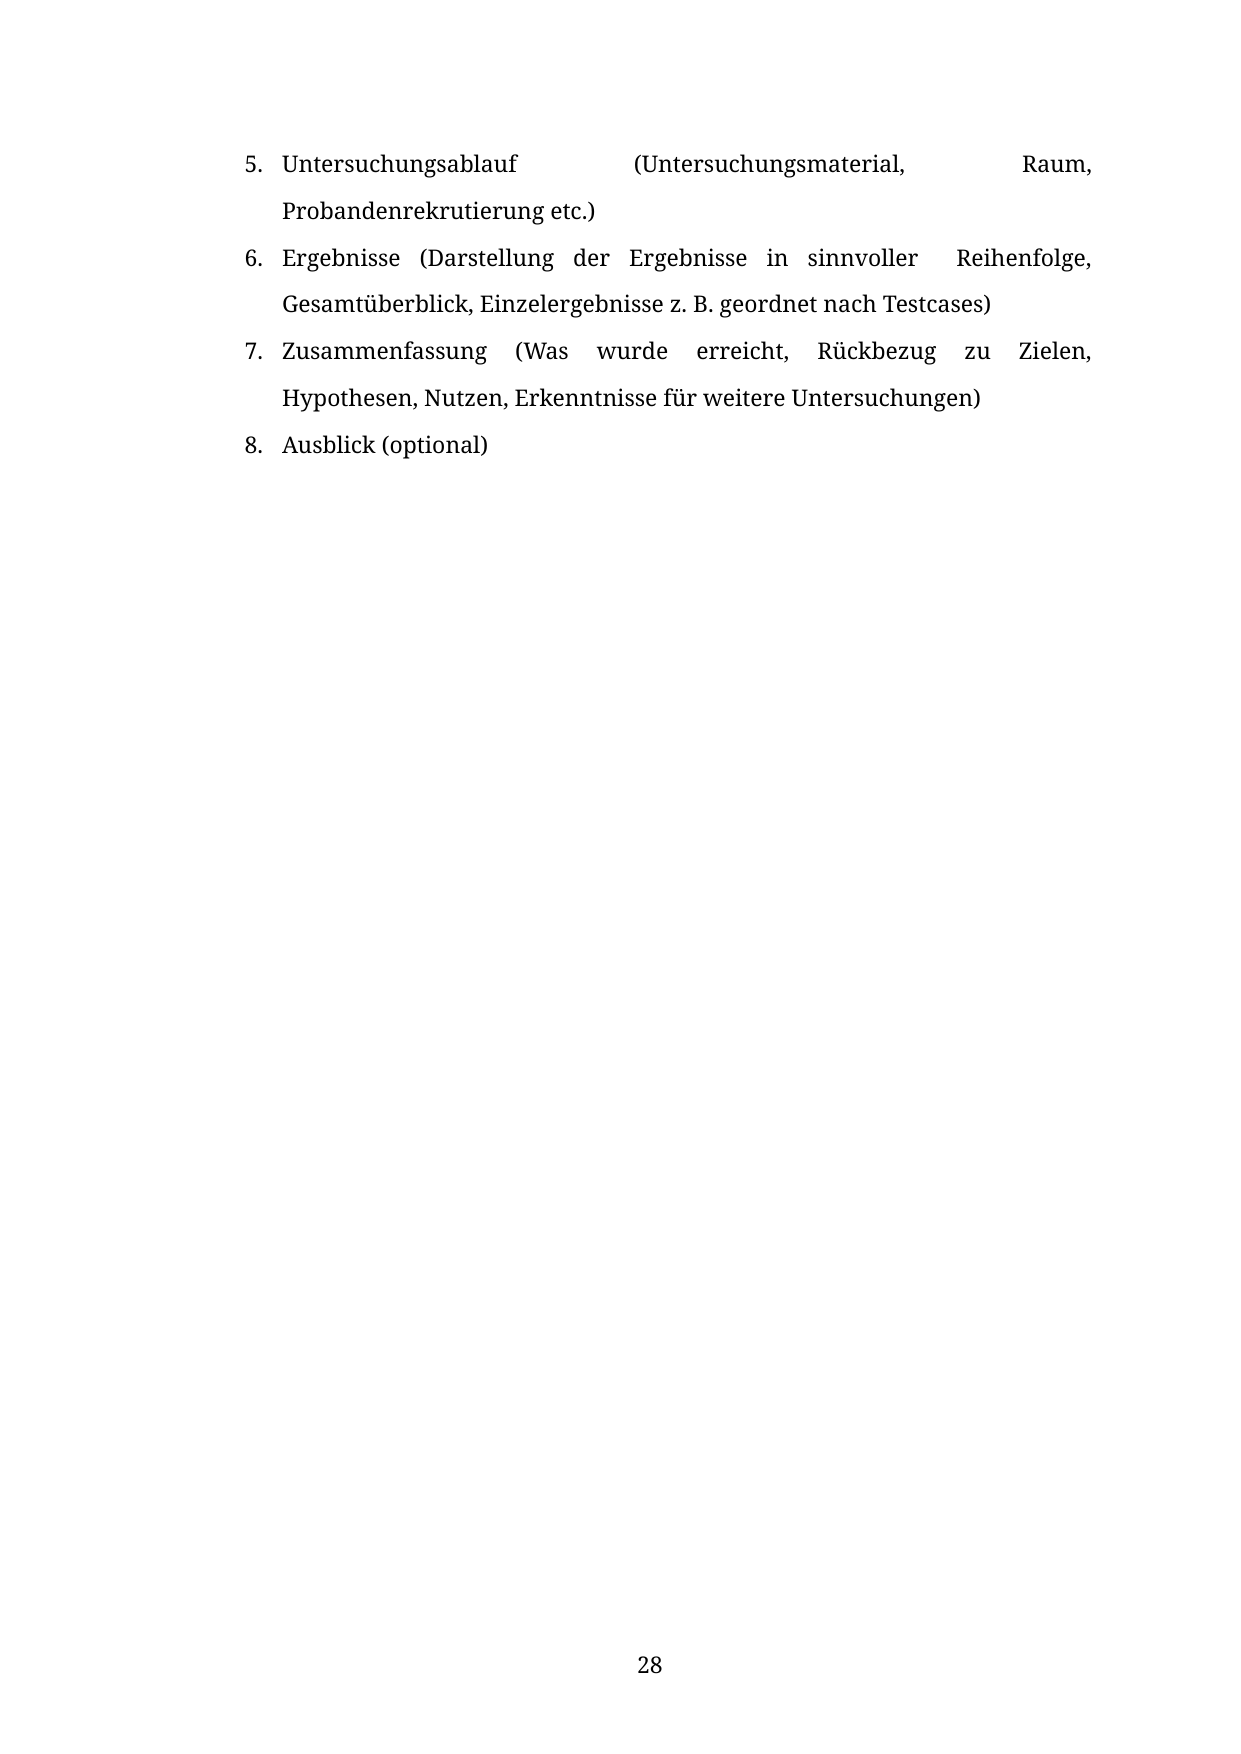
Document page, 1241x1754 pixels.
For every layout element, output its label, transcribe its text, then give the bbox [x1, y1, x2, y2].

list Untersuchungsablauf (Untersuchungsmaterial, Raum, Probandenrekrutierung etc.) [244, 148, 1092, 226]
list Ausblick (optional) [244, 429, 1092, 460]
list Zusammenfassung (Was wurde erreicht, Rückbezug zu Zielen, Hypothesen, Nutzen, Erkenntnisse für weitere Untersuchungen) [244, 335, 1092, 413]
list Ergebnisse (Darstellung der Ergebnisse in sinnvoller Reihenfolge, Gesamtüberblick, Einzelergebnisse z. B. geordnet nach Testcases) [244, 241, 1092, 319]
